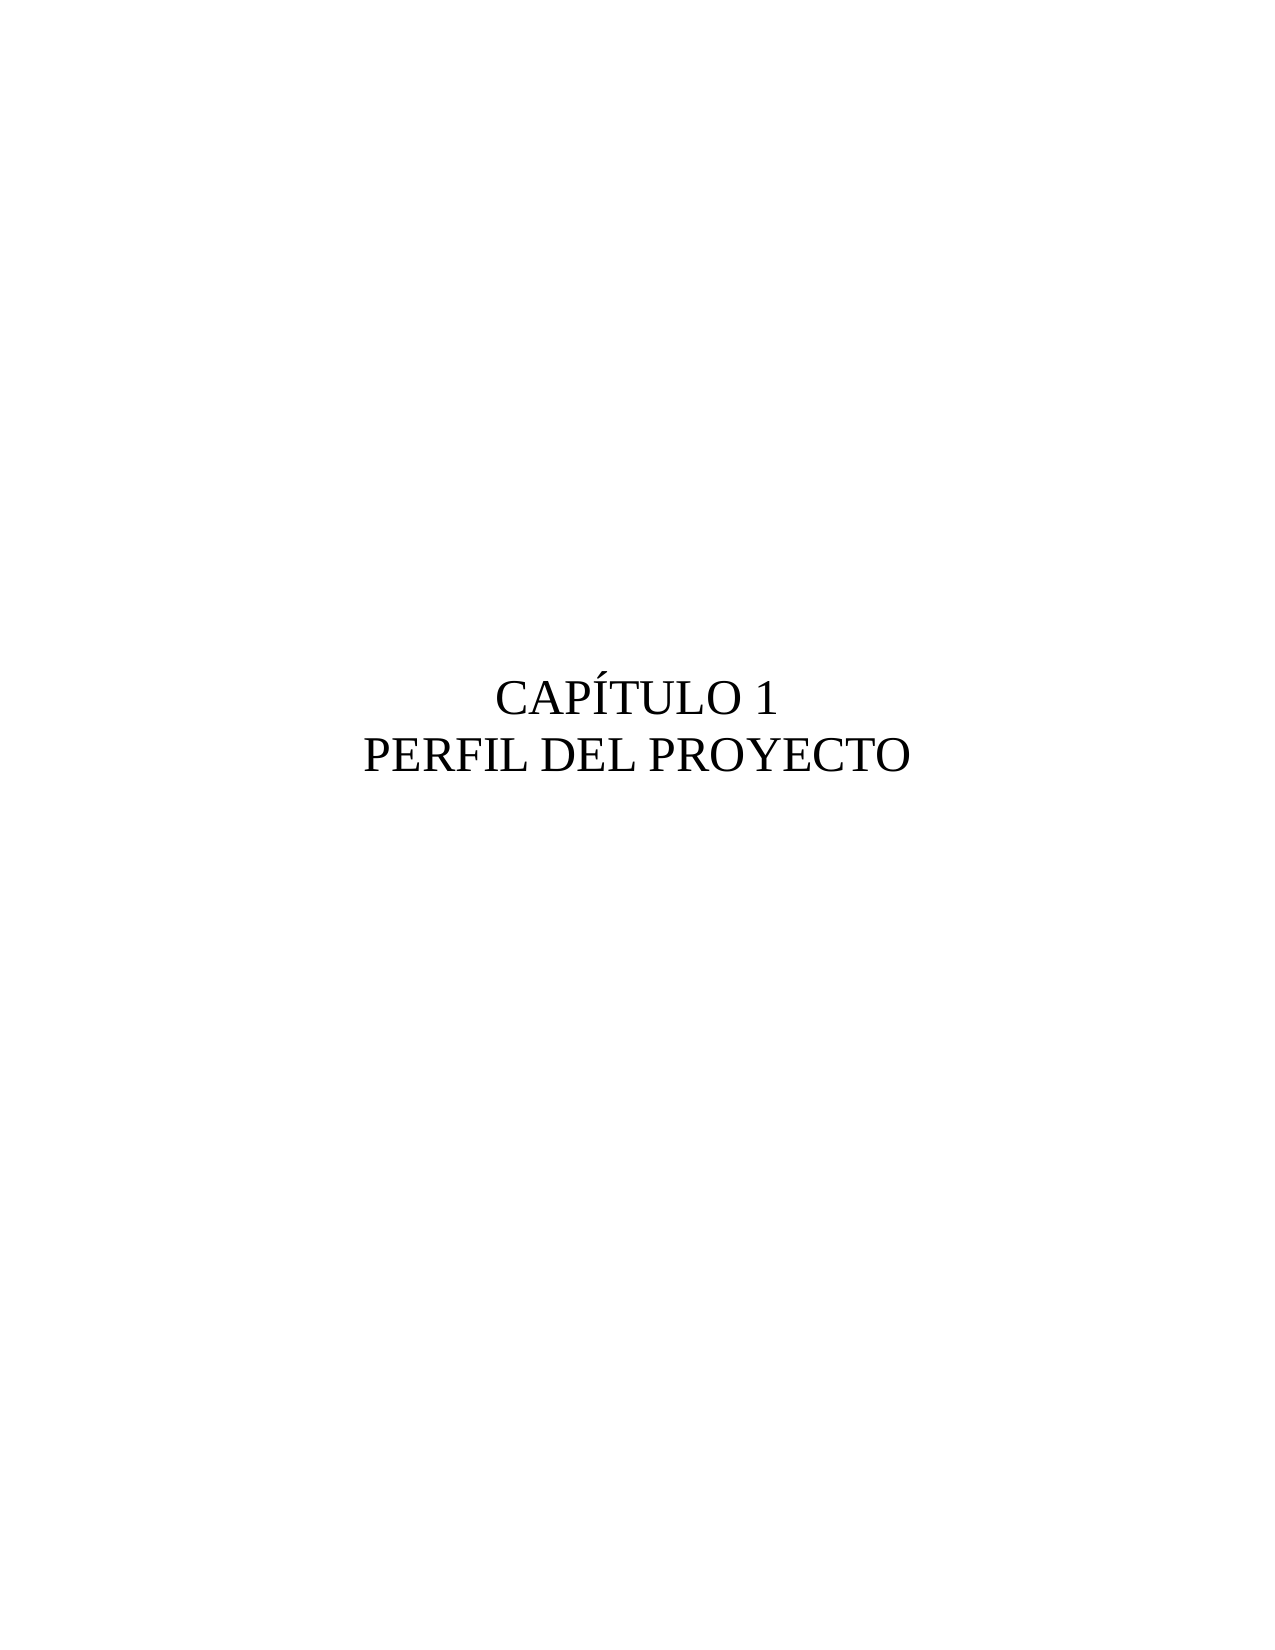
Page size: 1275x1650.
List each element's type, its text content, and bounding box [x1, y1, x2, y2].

text CAPÍTULO 1 [150, 667, 1125, 725]
text PERFIL DEL PROYECTO [150, 725, 1125, 782]
